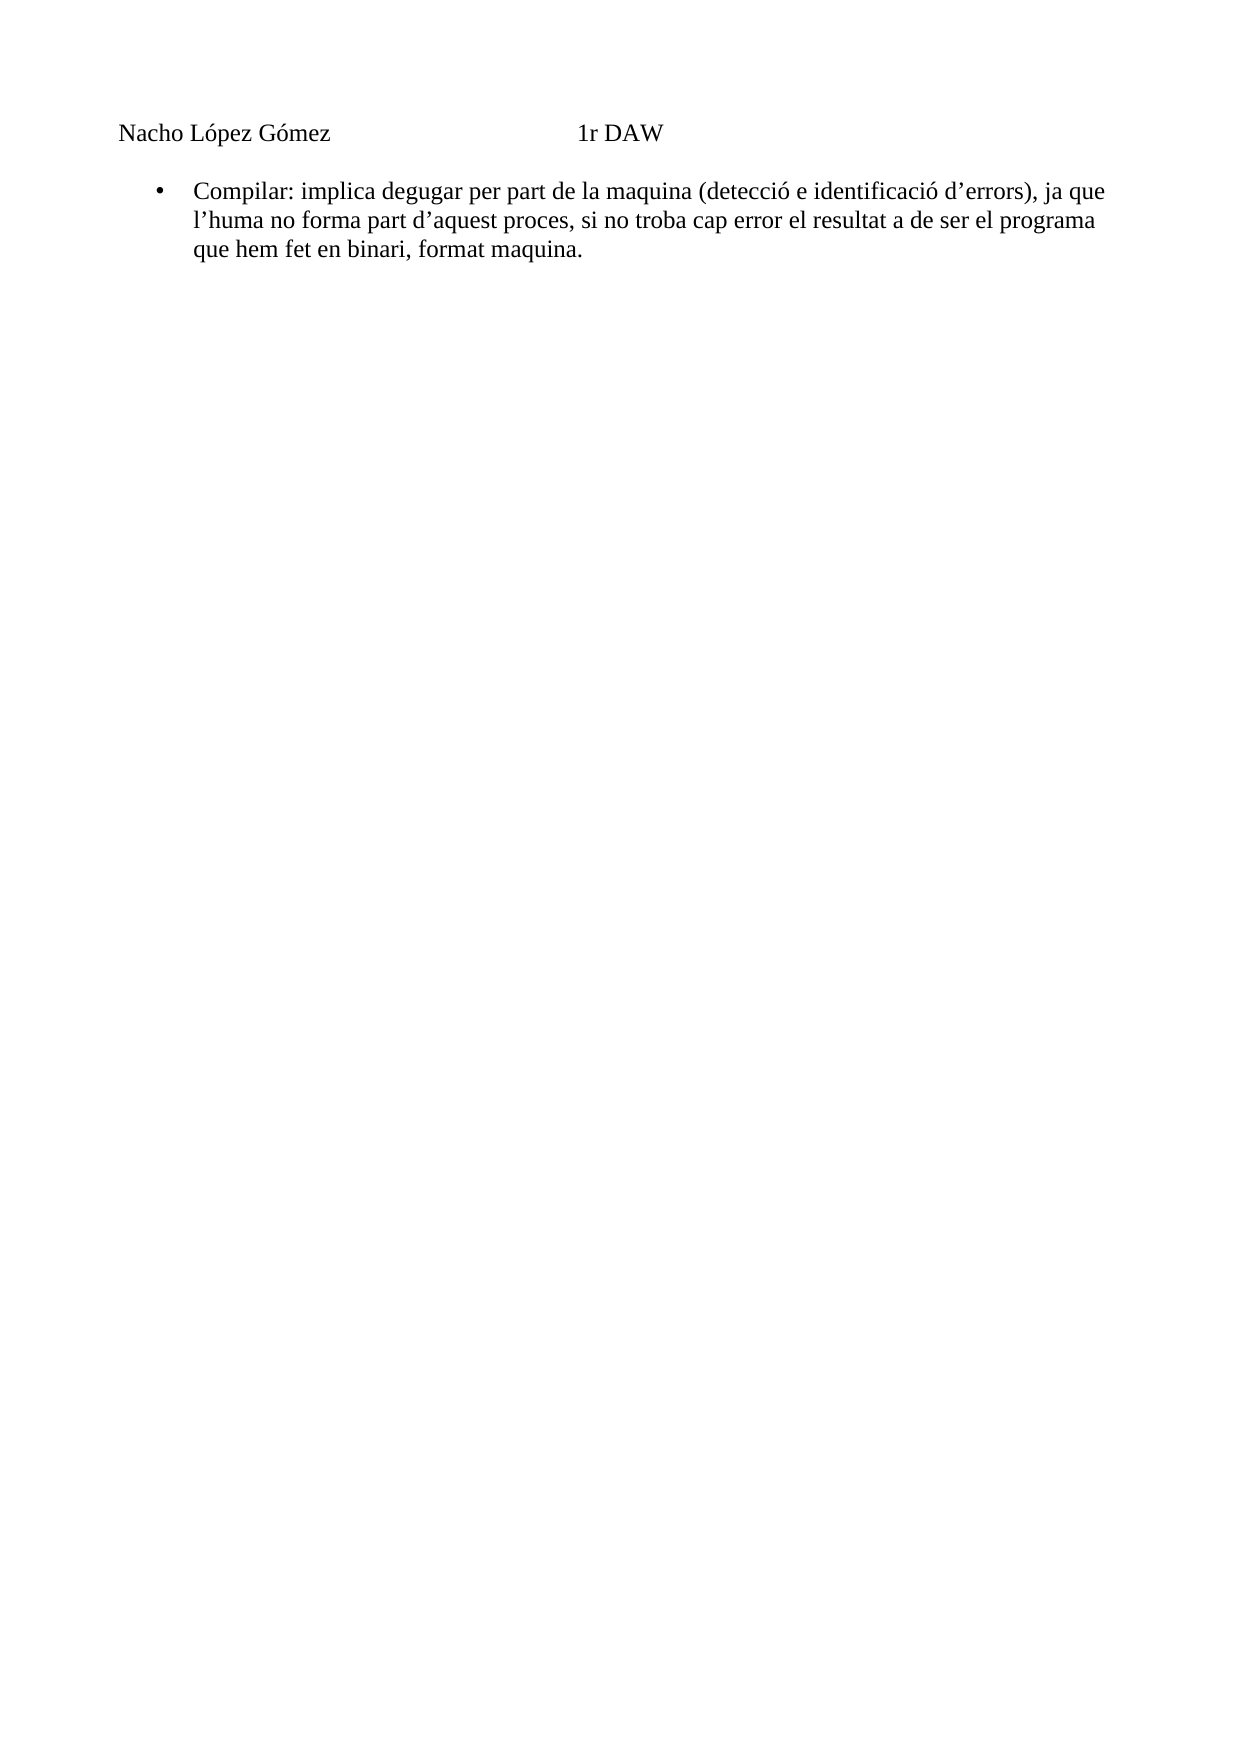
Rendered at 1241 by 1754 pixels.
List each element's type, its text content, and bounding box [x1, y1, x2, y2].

list Compilar: implica degugar per part de la maquina (detecció e identificació d’errors), ja que l’huma no forma part d’aquest proces, si no troba cap error el resultat a de ser el programa que hem fet en binari, format maquina. [156, 176, 1122, 263]
